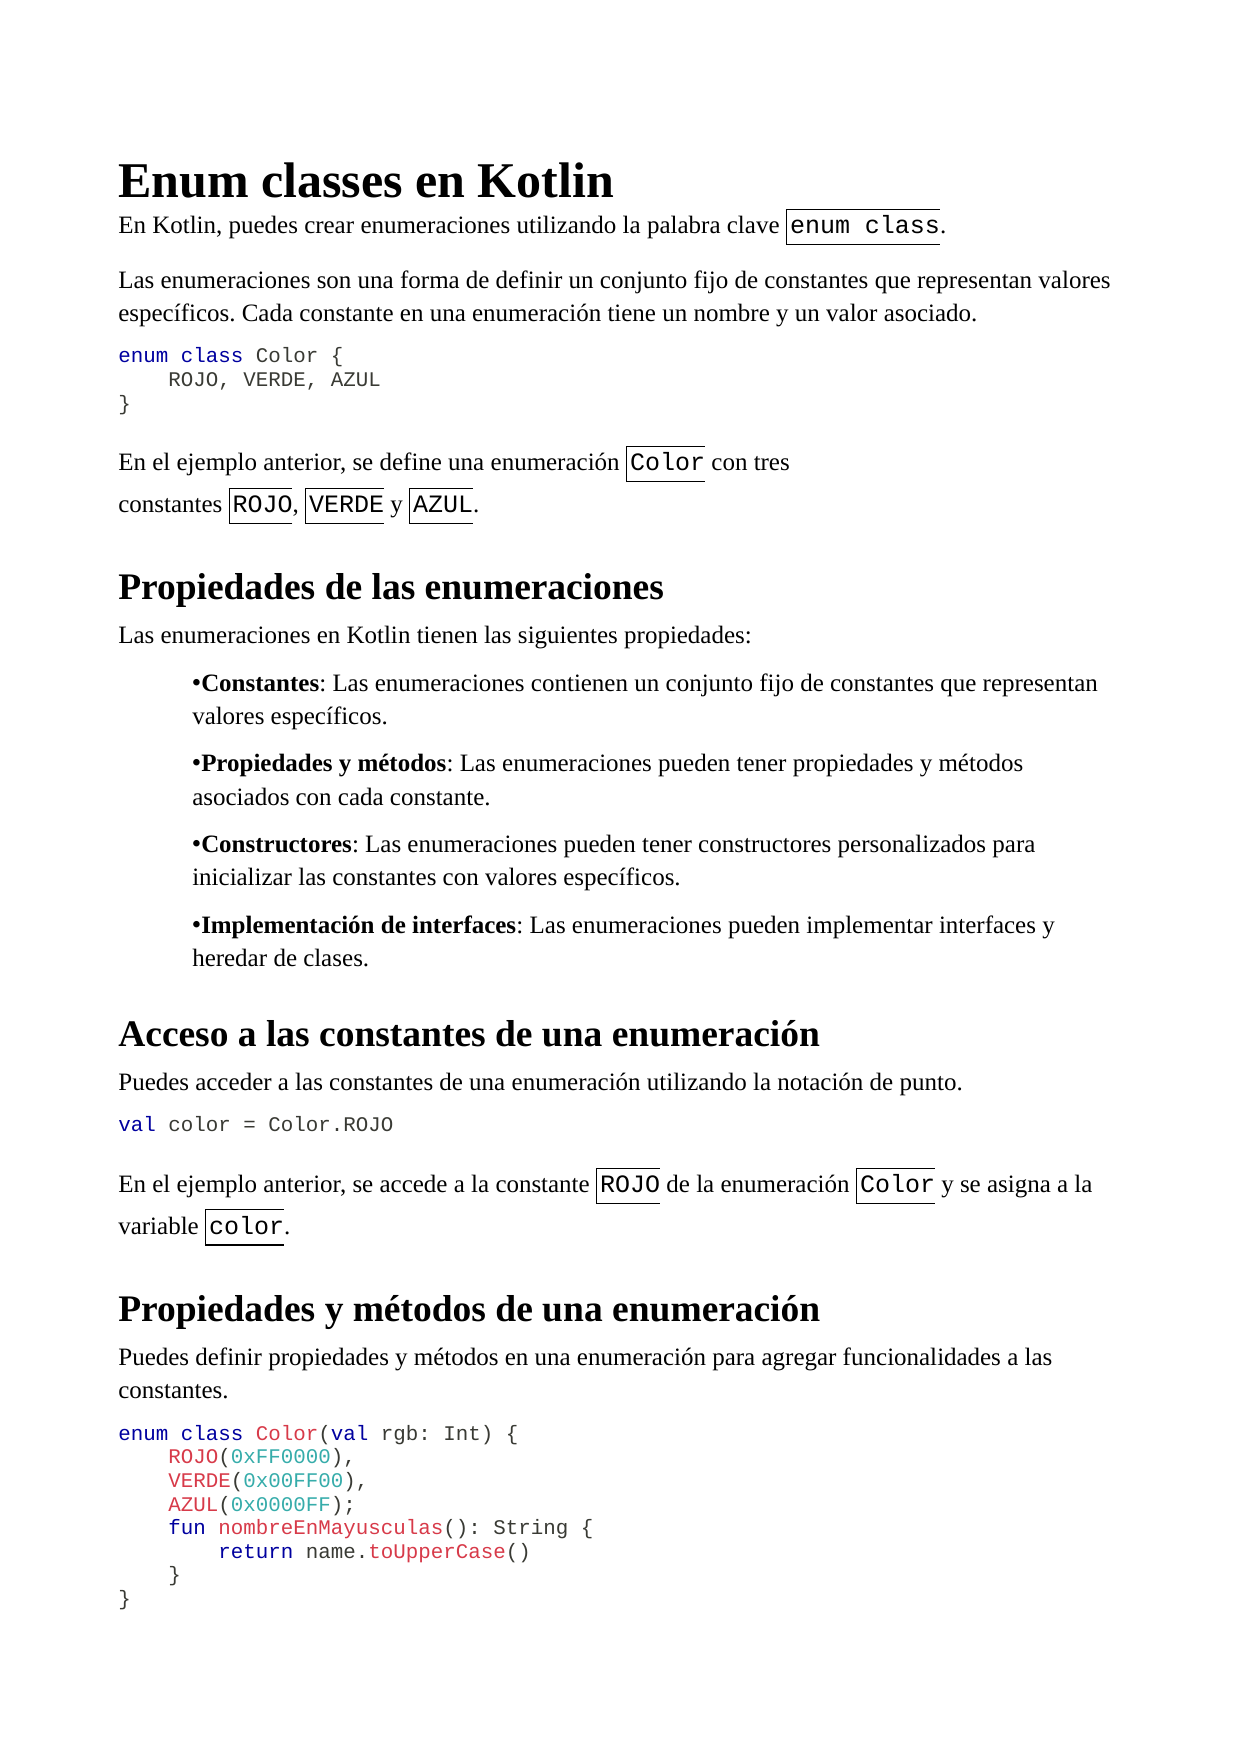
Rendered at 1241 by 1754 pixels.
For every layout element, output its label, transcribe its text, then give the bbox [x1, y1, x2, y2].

text Las enumeraciones en Kotlin tienen las siguientes propiedades: [118, 620, 1122, 649]
text Puedes acceder a las constantes de una enumeración utilizando la notación de punto. [118, 1067, 1122, 1096]
text En el ejemplo anterior, se accede a la constante ROJO de la enumeración Color y se asigna a la variable color. [118, 1168, 1122, 1246]
text En Kotlin, puedes crear enumeraciones utilizando la palabra clave [118, 209, 786, 245]
text AZUL(0x0000FF); [118, 1493, 1122, 1517]
text val color = Color.ROJO [118, 1114, 1122, 1138]
list Implementación de interfaces: Las enumeraciones pueden implementar interfaces y heredar de clases. [118, 910, 1122, 972]
text Las enumeraciones son una forma de definir un conjunto fijo de constantes que representan valores específicos. Cada constante en una enumeración tiene un nombre y un valor asociado. [118, 265, 1122, 327]
text } [118, 1564, 1122, 1588]
text En el ejemplo anterior, se define una enumeración Color con tres constantes ROJO, VERDE y AZUL. [118, 446, 1122, 524]
text Puedes definir propiedades y métodos en una enumeración para agregar funcionalidades a las constantes. [118, 1342, 1122, 1404]
text enum class Color(val rgb: Int) { [118, 1423, 1122, 1446]
list Propiedades y métodos: Las enumeraciones pueden tener propiedades y métodos asociados con cada constante. [118, 748, 1122, 810]
subtitle Enum classes en Kotlin [118, 151, 1122, 209]
text ROJO(0xFF0000), [118, 1446, 1122, 1470]
text VERDE(0x00FF00), [118, 1470, 1122, 1493]
text fun nombreEnMayusculas(): String { [118, 1517, 1122, 1541]
text enum class Color { [118, 346, 1122, 369]
text } [118, 393, 1122, 416]
text enum class. [787, 209, 1122, 245]
list Constructores: Las enumeraciones pueden tener constructores personalizados para inicializar las constantes con valores específicos. [118, 829, 1122, 891]
subtitle Propiedades de las enumeraciones​ [118, 565, 1122, 608]
text ROJO, VERDE, AZUL [118, 369, 1122, 393]
subtitle Acceso a las constantes de una enumeración​ [118, 1011, 1122, 1054]
list Constantes: Las enumeraciones contienen un conjunto fijo de constantes que representan valores específicos. [118, 668, 1122, 730]
subtitle Propiedades y métodos de una enumeración​ [118, 1286, 1122, 1329]
text } [118, 1588, 1122, 1612]
text return name.toUpperCase() [118, 1541, 1122, 1564]
